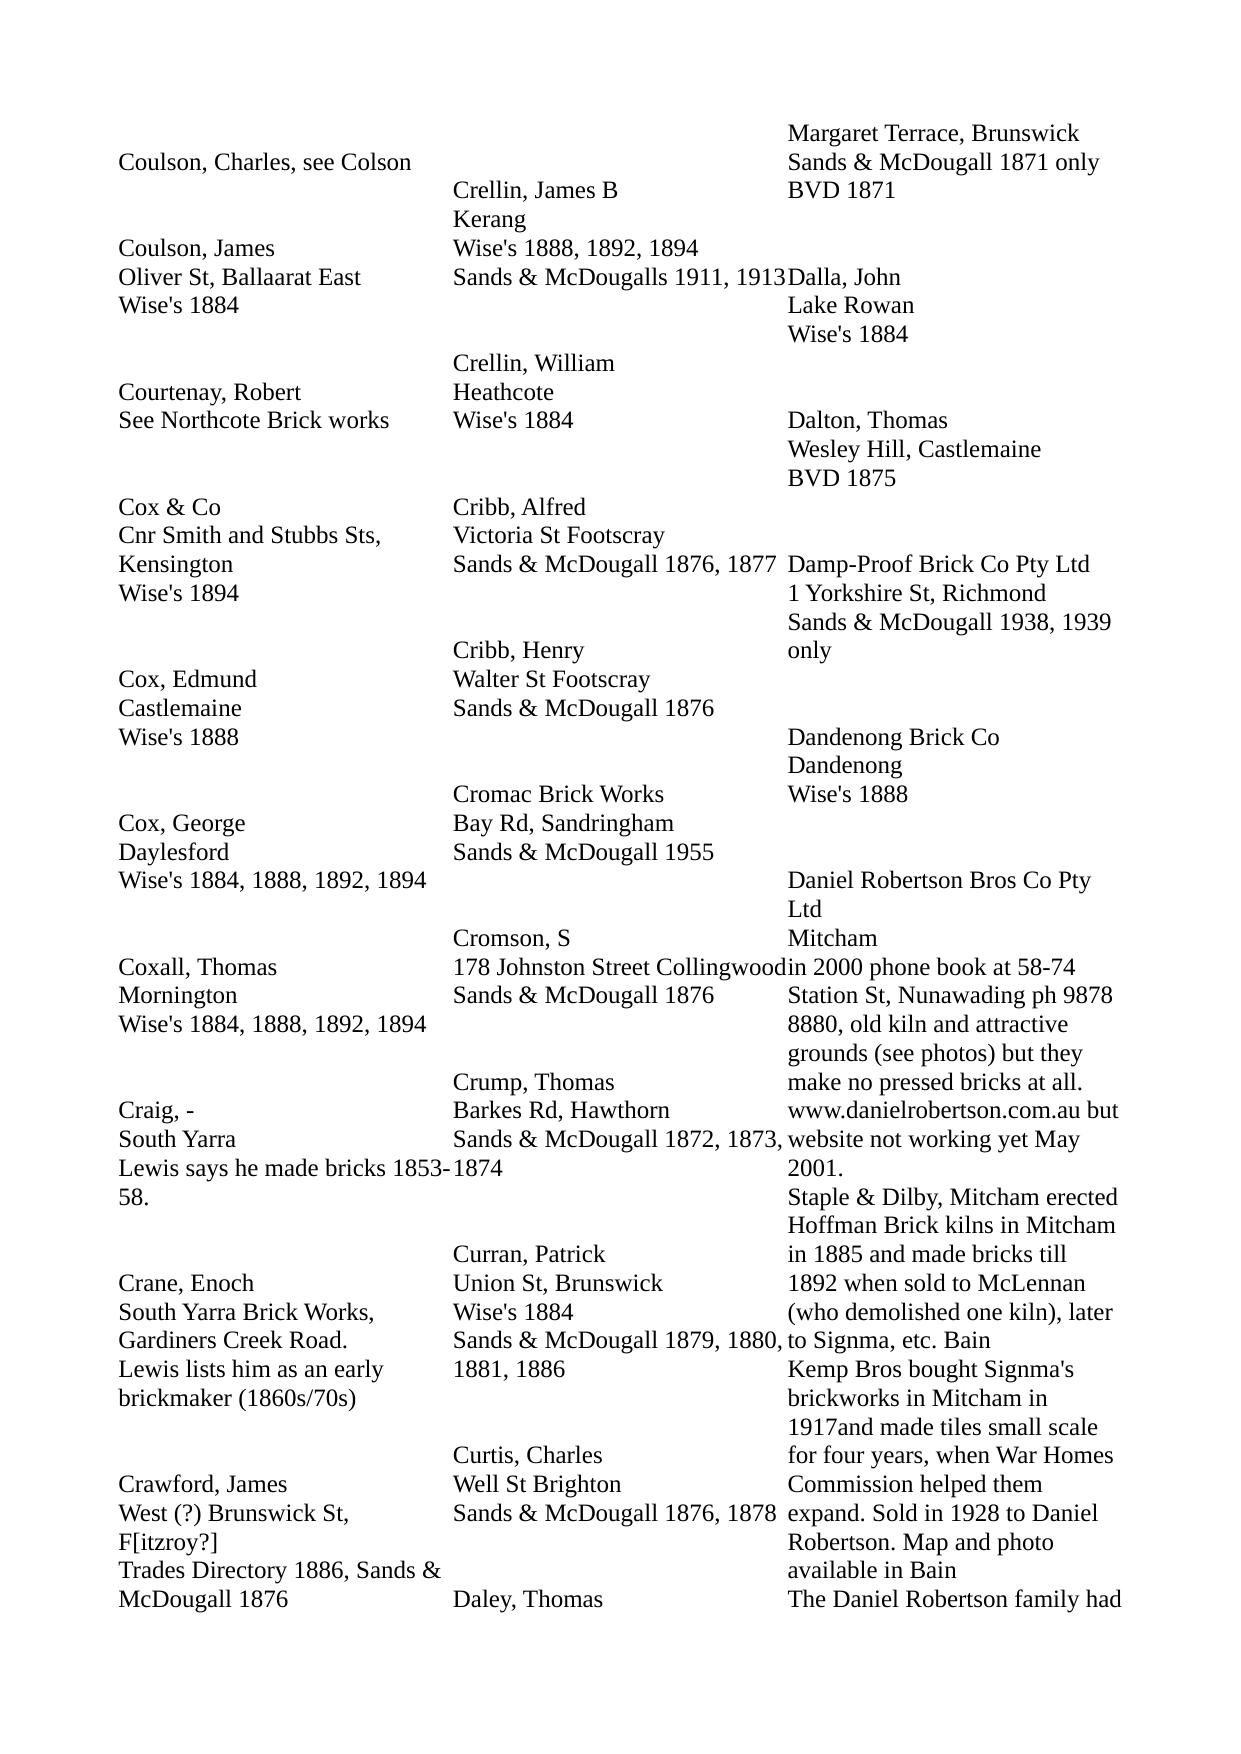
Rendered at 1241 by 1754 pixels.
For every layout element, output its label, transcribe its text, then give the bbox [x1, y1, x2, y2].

text Staple & Dilby, Mitcham erected Hoffman Brick kilns in Mitcham in 1885 and made bricks till 1892 when sold to McLennan (who demolished one kiln), later to Signma, etc. Bain [787, 1182, 1122, 1354]
text Cox, George [118, 808, 453, 837]
text Sands & McDougall 1876, 1878 [453, 1498, 787, 1527]
text Lewis lists him as an early brickmaker (1860s/70s) [118, 1354, 453, 1412]
text Cox, Edmund [118, 664, 453, 693]
text Crawford, James [118, 1469, 453, 1498]
text Kemp Bros bought Signma's brickworks in Mitcham in 1917and made tiles small scale for four years, when War Homes Commission helped them expand. Sold in 1928 to Daniel Robertson. Map and photo available in Bain [787, 1354, 1122, 1584]
text Barkes Rd, Hawthorn [453, 1096, 787, 1124]
text Cromac Brick Works [453, 779, 787, 808]
text South Yarra Brick Works, Gardiners Creek Road. [118, 1297, 453, 1354]
text Wise's 1884 [453, 406, 787, 434]
text Cnr Smith and Stubbs Sts, Kensington [118, 521, 453, 578]
text Bay Rd, Sandringham [453, 808, 787, 837]
text Dalton, Thomas [787, 406, 1122, 434]
text Wise's 1884 [453, 1297, 787, 1326]
text Coxall, Thomas [118, 952, 453, 981]
text Sands & McDougall 1879, 1880, 1881, 1886 [453, 1326, 787, 1383]
text Dandenong [787, 751, 1122, 779]
text Sands & McDougall 1876, 1877 [453, 549, 787, 578]
text www.danielrobertson.com.au but website not working yet May 2001. [787, 1096, 1122, 1182]
text Mornington [118, 981, 453, 1009]
text Wise's 1888 [787, 779, 1122, 808]
text Crellin, James B [453, 176, 787, 204]
text See Northcote Brick works [118, 406, 453, 434]
text Sands & McDougall 1871 only [787, 147, 1122, 176]
text Courtenay, Robert [118, 377, 453, 406]
text Damp-Proof Brick Co Pty Ltd [787, 549, 1122, 578]
text Coulson, James [118, 233, 453, 262]
text Wise's 1884 [118, 291, 453, 319]
text Dandenong Brick Co [787, 722, 1122, 751]
text Wesley Hill, Castlemaine [787, 434, 1122, 463]
text BVD 1871 [787, 176, 1122, 204]
text Heathcote [453, 377, 787, 406]
text Margaret Terrace, Brunswick [787, 118, 1122, 147]
text Castlemaine [118, 693, 453, 722]
text Well St Brighton [453, 1469, 787, 1498]
text South Yarra [118, 1124, 453, 1153]
text The Daniel Robertson family had [787, 1584, 1122, 1613]
text Cox & Co [118, 492, 453, 521]
text Curran, Patrick [453, 1239, 787, 1268]
text Walter St Footscray [453, 664, 787, 693]
text Craig, - [118, 1096, 453, 1124]
text Wise's 1884 [787, 319, 1122, 348]
text Dalla, John [787, 262, 1122, 291]
text Crane, Enoch [118, 1268, 453, 1297]
text Curtis, Charles [453, 1441, 787, 1469]
text Trades Directory 1886, Sands & McDougall 1876 [118, 1556, 453, 1613]
text Kerang [453, 204, 787, 233]
text Daylesford [118, 837, 453, 866]
text 1 Yorkshire St, Richmond [787, 578, 1122, 607]
text Oliver St, Ballaarat East [118, 262, 453, 291]
text Wise's 1884, 1888, 1892, 1894 [118, 1009, 453, 1038]
text Daniel Robertson Bros Co Pty Ltd [787, 866, 1122, 923]
text Wise's 1884, 1888, 1892, 1894 [118, 866, 453, 894]
text Cromson, S [453, 923, 787, 952]
text Sands & McDougall 1872, 1873, 1874 [453, 1124, 787, 1182]
text Sands & McDougall 1876 [453, 981, 787, 1009]
text Lake Rowan [787, 291, 1122, 319]
text Cribb, Alfred [453, 492, 787, 521]
text Crump, Thomas [453, 1067, 787, 1096]
text Victoria St Footscray [453, 521, 787, 549]
text Coulson, Charles, see Colson [118, 147, 453, 176]
text Daley, Thomas [453, 1584, 787, 1613]
text Crellin, William [453, 348, 787, 377]
text Sands & McDougall 1938, 1939 only [787, 607, 1122, 664]
text Lewis says he made bricks 1853-58. [118, 1153, 453, 1211]
text Wise's 1894 [118, 578, 453, 607]
text Wise's 1888, 1892, 1894 [453, 233, 787, 262]
text in 2000 phone book at 58-74 Station St, Nunawading ph 9878 8880, old kiln and attractive grounds (see photos) but they make no pressed bricks at all. [787, 952, 1122, 1096]
text Sands & McDougalls 1911, 1913 [453, 262, 787, 291]
text BVD 1875 [787, 463, 1122, 492]
text Mitcham [787, 923, 1122, 952]
text Sands & McDougall 1955 [453, 837, 787, 866]
text Wise's 1888 [118, 722, 453, 751]
text 178 Johnston Street Collingwood [453, 952, 787, 981]
text West (?) Brunswick St, F[itzroy?] [118, 1498, 453, 1556]
text Sands & McDougall 1876 [453, 693, 787, 722]
text Cribb, Henry [453, 636, 787, 664]
text Union St, Brunswick [453, 1268, 787, 1297]
